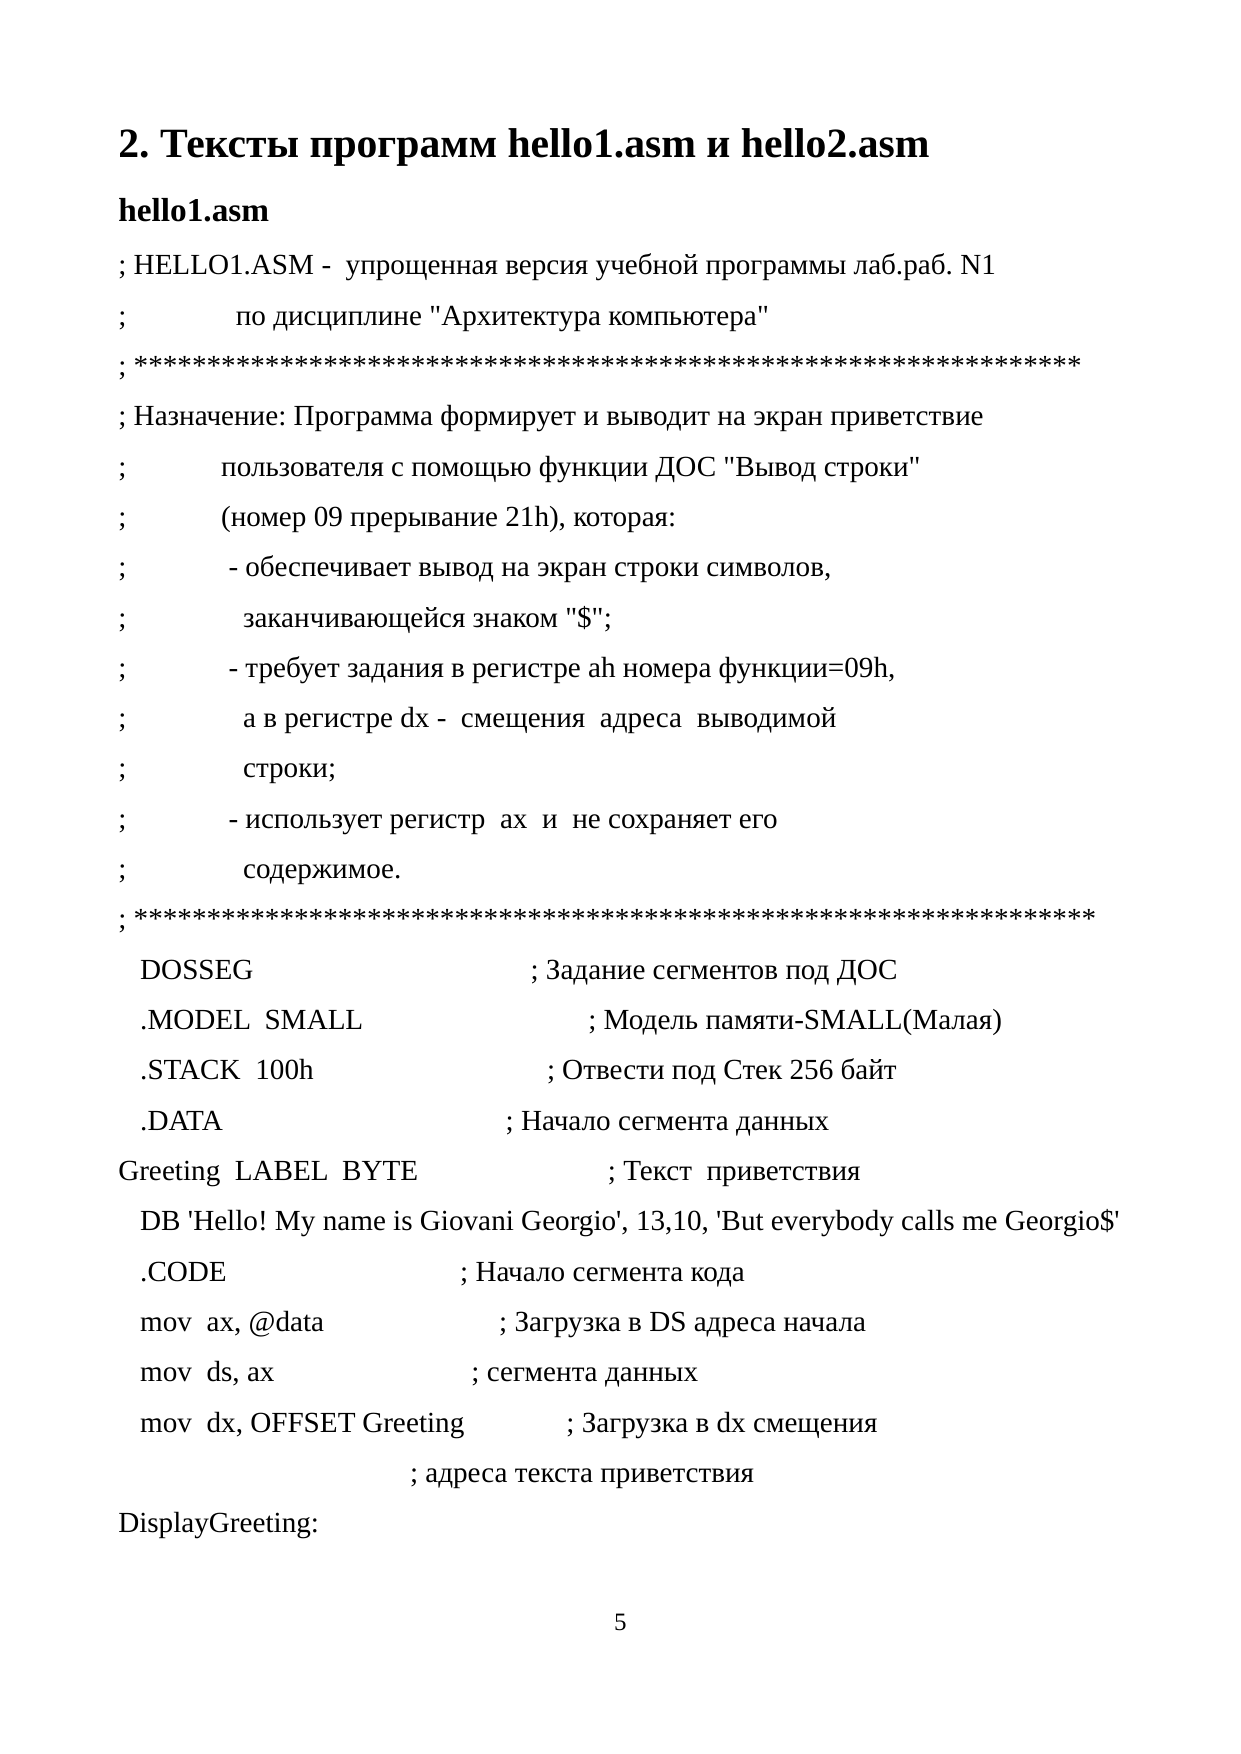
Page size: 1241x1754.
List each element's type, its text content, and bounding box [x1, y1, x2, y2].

text ; HELLO1.ASM - упрощенная версия учебной программы лаб.раб. N1 [118, 247, 1122, 281]
text mov ds, ax ; сегмента данных [118, 1354, 1122, 1388]
text mov ax, @data ; Загрузка в DS адреса начала [118, 1304, 1122, 1338]
text ; Назначение: Программа формирует и выводит на экран приветствие [118, 398, 1122, 432]
text ; строки; [118, 751, 1122, 784]
text ; - обеспечивает вывод на экран строки символов, [118, 549, 1122, 583]
text .STACK 100h ; Отвести под Стек 256 байт [118, 1052, 1122, 1086]
text ; заканчивающейся знаком "$"; [118, 600, 1122, 633]
text .DATA ; Начало сегмента данных [118, 1103, 1122, 1136]
text 2. Тексты программ hello1.asm и hello2.asm [118, 118, 1122, 166]
text ; (номер 09 прерывание 21h), которая: [118, 499, 1122, 533]
text ; ***************************************************************** [118, 348, 1122, 382]
text mov dx, OFFSET Greeting ; Загрузка в dx смещения [118, 1405, 1122, 1438]
text DisplayGreeting: [118, 1505, 1122, 1539]
text .MODEL SMALL ; Модель памяти-SMALL(Малая) [118, 1002, 1122, 1036]
text ; по дисциплине "Архитектура компьютера" [118, 298, 1122, 331]
text ; - требует задания в регистре ah номера функции=09h, [118, 650, 1122, 683]
text ; пользователя с помощью функции ДОС "Вывод строки" [118, 449, 1122, 482]
text .CODE ; Начало сегмента кода [118, 1254, 1122, 1287]
text DOSSEG ; Задание сегментов под ДОС [118, 952, 1122, 985]
text ; адреса текста приветствия [118, 1455, 1122, 1488]
text ; - использует регистр ax и не сохраняет его [118, 801, 1122, 834]
text DB 'Hello! My name is Giovani Georgio', 13,10, 'But everybody calls me Georgio$' [118, 1203, 1122, 1237]
text ; а в регистре dx - смещения адреса выводимой [118, 700, 1122, 734]
text Greeting LABEL BYTE ; Текст приветствия [118, 1153, 1122, 1187]
text ; ****************************************************************** [118, 902, 1122, 935]
text hello1.asm [118, 190, 1122, 228]
text ; содержимое. [118, 851, 1122, 885]
